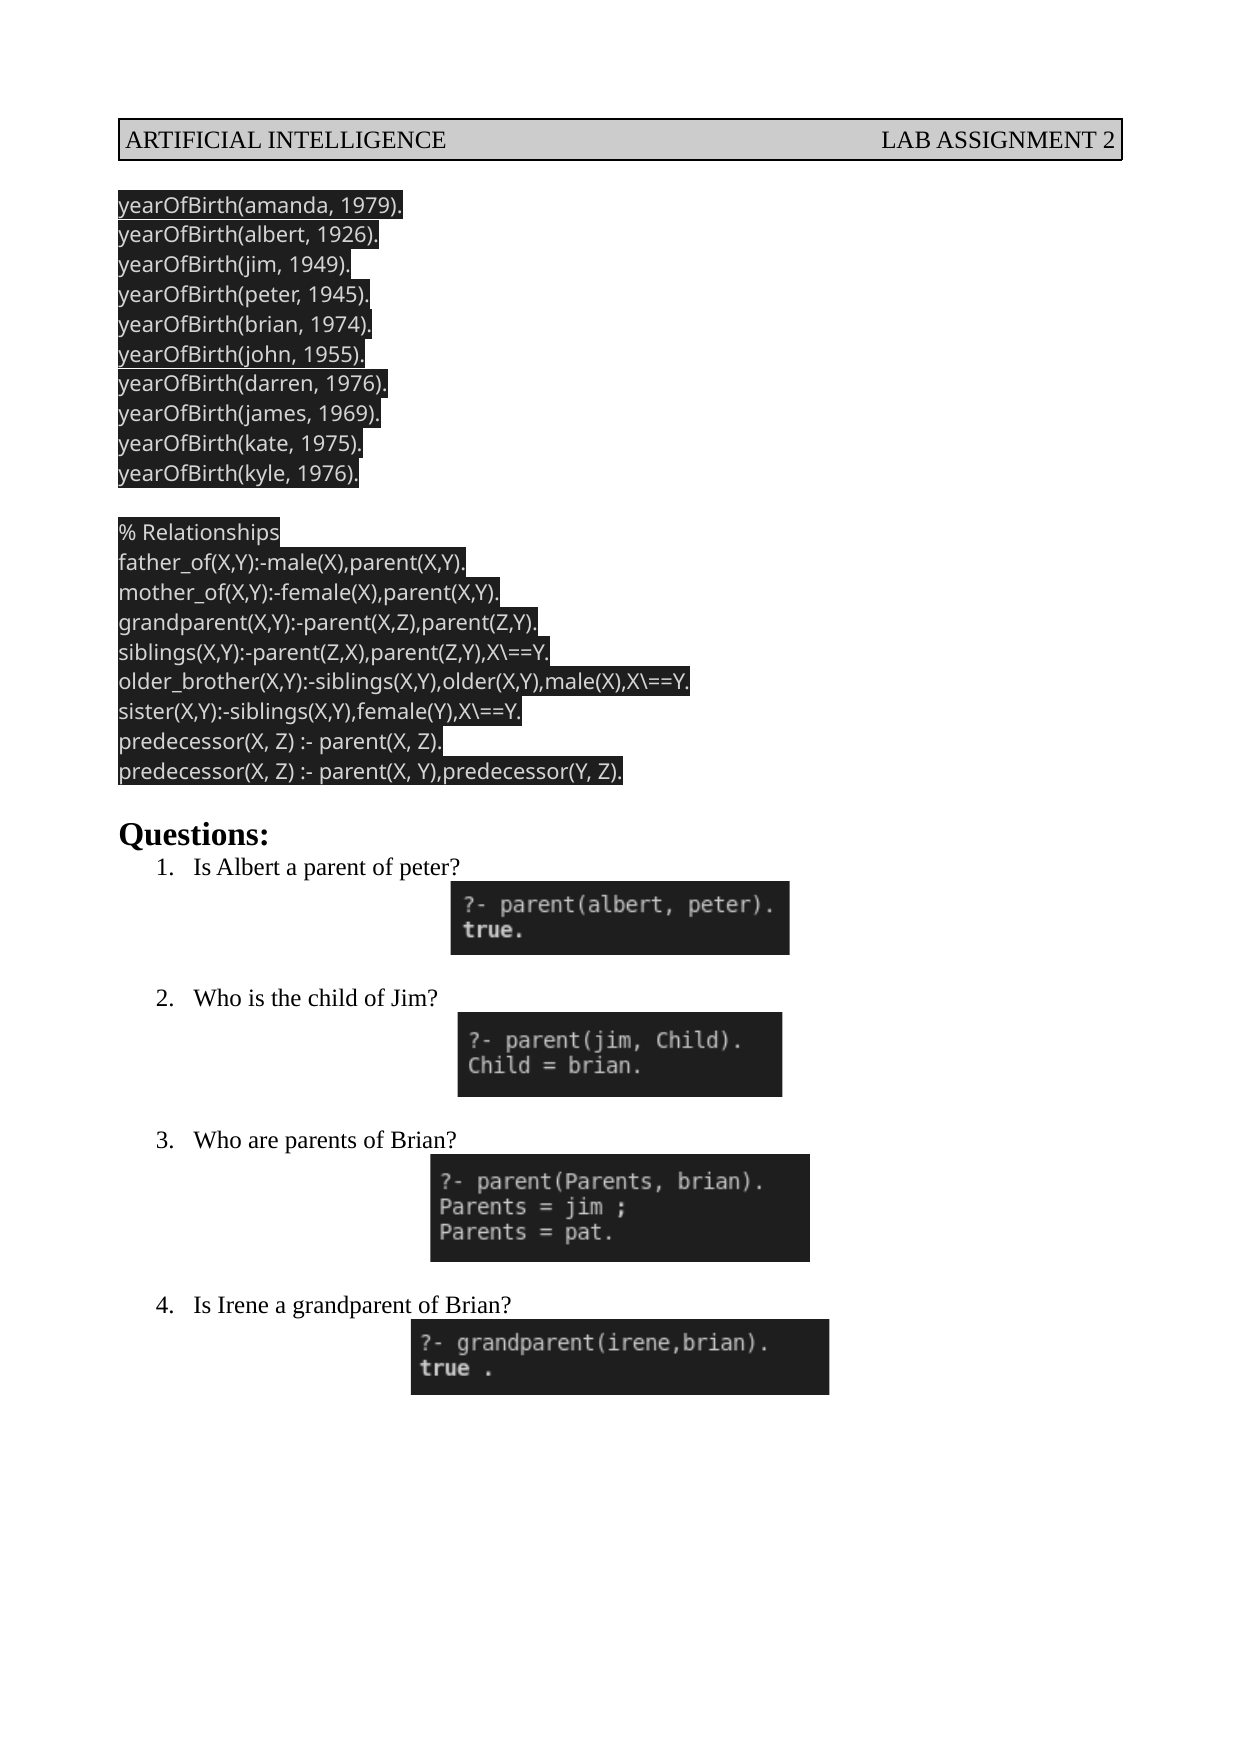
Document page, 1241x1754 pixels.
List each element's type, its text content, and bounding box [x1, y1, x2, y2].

text yearOfBirth(albert, 1926). [118, 219, 1122, 249]
picture [457, 1012, 783, 1097]
text % Relationships [118, 517, 1122, 547]
picture [410, 1319, 830, 1395]
text yearOfBirth(darren, 1976). [118, 368, 1122, 398]
list Who is the child of Jim? [156, 983, 1122, 1012]
list Is Albert a parent of peter? [156, 852, 1122, 881]
text Questions: [118, 814, 1122, 852]
text predecessor(X, Z) :- parent(X, Y),predecessor(Y, Z). [118, 756, 1122, 785]
text yearOfBirth(kate, 1975). [118, 428, 1122, 458]
picture [450, 881, 790, 955]
text yearOfBirth(jim, 1949). [118, 249, 1122, 279]
text predecessor(X, Z) :- parent(X, Z). [118, 726, 1122, 756]
picture [430, 1154, 810, 1262]
text yearOfBirth(james, 1969). [118, 398, 1122, 428]
text grandparent(X,Y):-parent(X,Z),parent(Z,Y). [118, 607, 1122, 636]
text yearOfBirth(john, 1955). [118, 339, 1122, 368]
text father_of(X,Y):-male(X),parent(X,Y). [118, 547, 1122, 577]
text yearOfBirth(peter, 1945). [118, 279, 1122, 309]
text sister(X,Y):-siblings(X,Y),female(Y),X\==Y. [118, 696, 1122, 726]
text yearOfBirth(kyle, 1976). [118, 458, 1122, 488]
text siblings(X,Y):-parent(Z,X),parent(Z,Y),X\==Y. [118, 636, 1122, 666]
text yearOfBirth(amanda, 1979). [118, 190, 1122, 219]
text older_brother(X,Y):-siblings(X,Y),older(X,Y),male(X),X\==Y. [118, 666, 1122, 696]
list Is Irene a grandparent of Brian? [156, 1291, 1122, 1319]
text yearOfBirth(brian, 1974). [118, 309, 1122, 339]
text mother_of(X,Y):-female(X),parent(X,Y). [118, 577, 1122, 607]
list Who are parents of Brian? [156, 1125, 1122, 1154]
